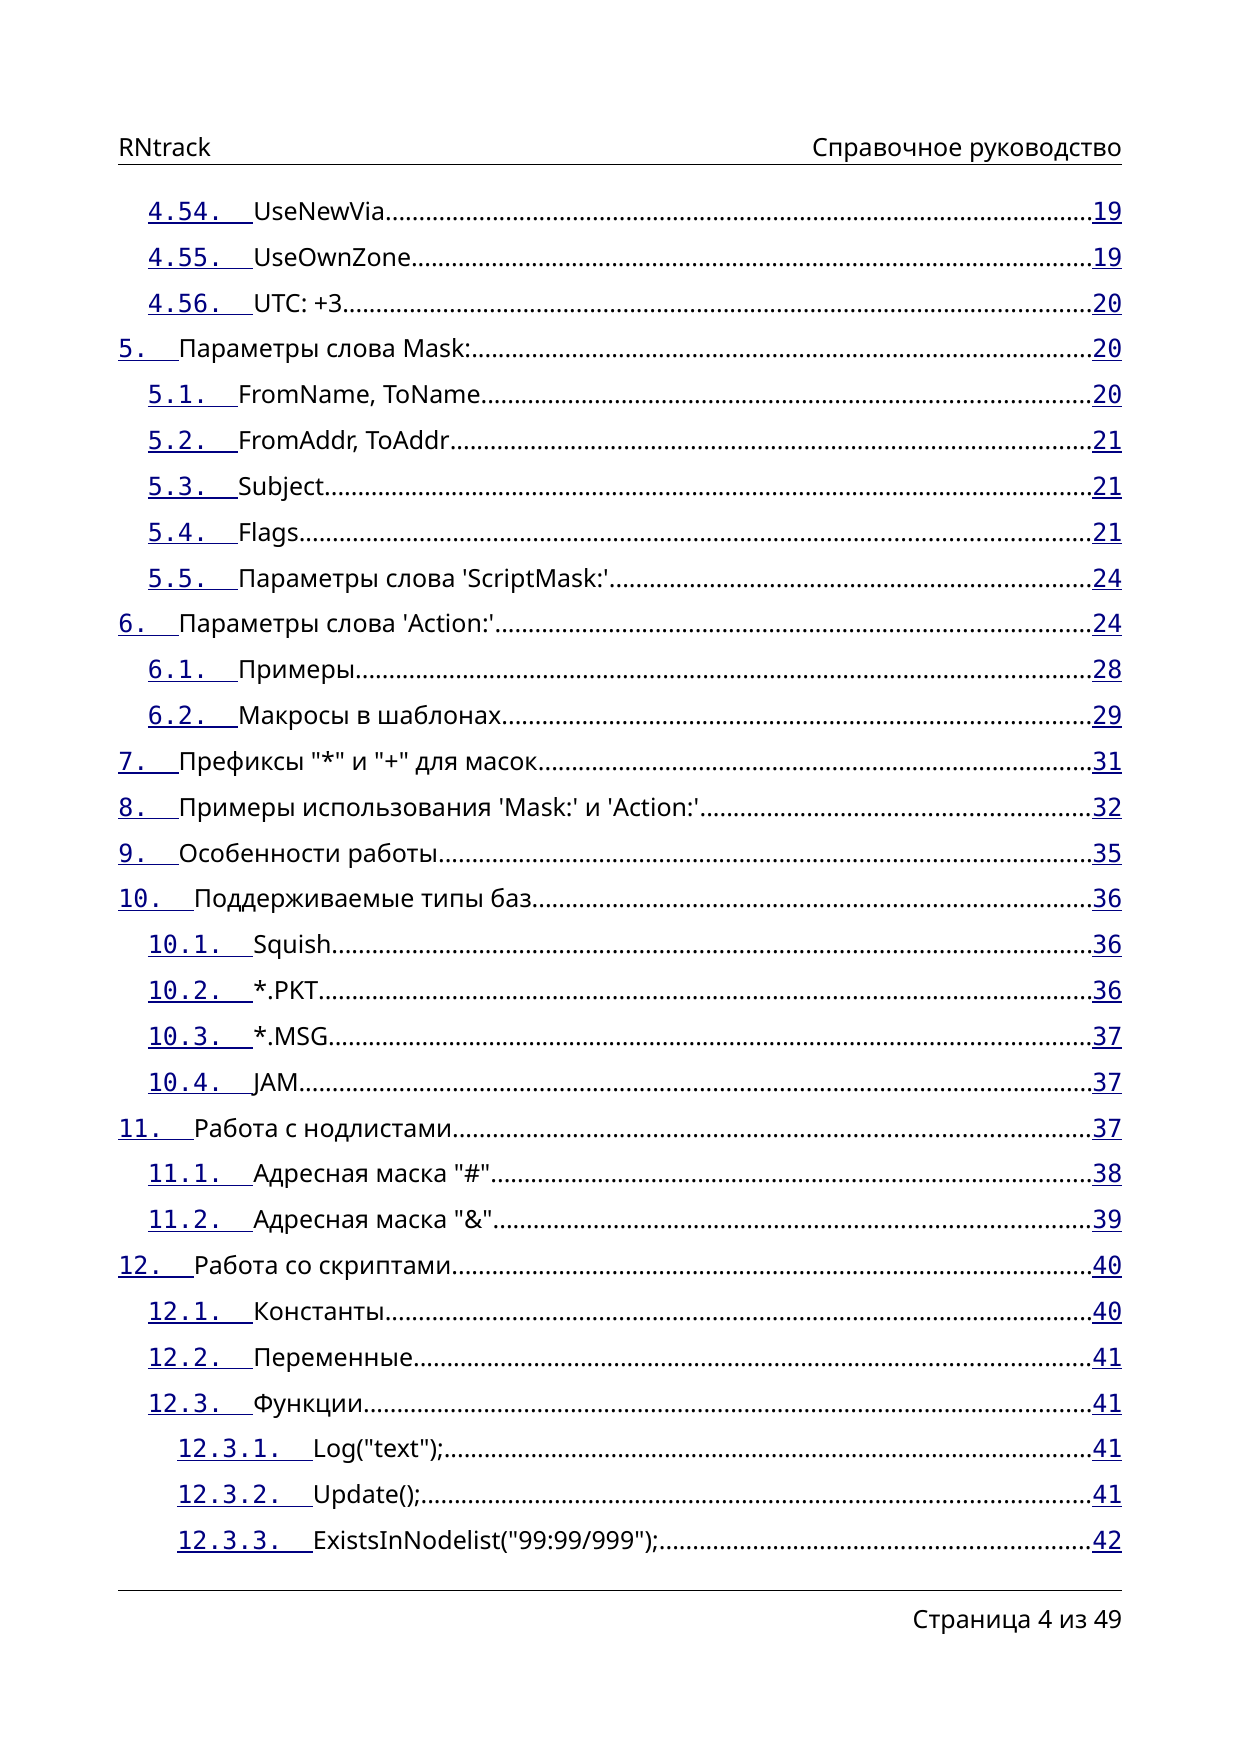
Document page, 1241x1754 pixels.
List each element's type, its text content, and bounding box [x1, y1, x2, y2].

text 11. Работа с нодлистами 37 [118, 1110, 1122, 1144]
text 4.54. UseNewVia 19 [148, 193, 1122, 228]
text 10. Поддерживаемые типы баз 36 [118, 881, 1122, 915]
text 12.3. Функции 41 [148, 1385, 1122, 1419]
text 10.1. Squish 36 [148, 927, 1122, 961]
text 5.5. Параметры слова 'ScriptMask:' 24 [148, 560, 1122, 594]
text 12.3.3. ExistsInNodelist("99:99/999"); 42 [177, 1523, 1122, 1557]
text 6. Параметры слова 'Action:' 24 [118, 606, 1122, 640]
text 12. Работа со скриптами 40 [118, 1248, 1122, 1282]
text 7. Префиксы "*" и "+" для масок 31 [118, 743, 1122, 778]
text 6.2. Макросы в шаблонах 29 [148, 698, 1122, 732]
text 10.4. JAM 37 [148, 1064, 1122, 1098]
text 4.55. UseOwnZone 19 [148, 239, 1122, 273]
text 12.2. Переменные 41 [148, 1339, 1122, 1373]
text 5.1. FromName, ToName 20 [148, 377, 1122, 411]
text 10.3. *.MSG 37 [148, 1018, 1122, 1053]
text 4.56. UTC: +3 20 [148, 285, 1122, 319]
text 12.3.1. Log("text"); 41 [177, 1431, 1122, 1465]
text 12.1. Константы 40 [148, 1293, 1122, 1328]
text 11.2. Адресная маска "&" 39 [148, 1202, 1122, 1236]
text 6.1. Примеры 28 [148, 652, 1122, 686]
text 5.4. Flags 21 [148, 514, 1122, 548]
text 5. Параметры слова Mask: 20 [118, 331, 1122, 365]
text 5.2. FromAddr, ToAddr 21 [148, 423, 1122, 457]
text 5.3. Subject 21 [148, 468, 1122, 503]
text 11.1. Адресная маска "#" 38 [148, 1156, 1122, 1190]
text 12.3.2. Update(); 41 [177, 1477, 1122, 1511]
text 9. Особенности работы 35 [118, 835, 1122, 869]
text 10.2. *.PKT 36 [148, 973, 1122, 1007]
text 8. Примеры использования 'Mask:' и 'Action:' 32 [118, 789, 1122, 823]
